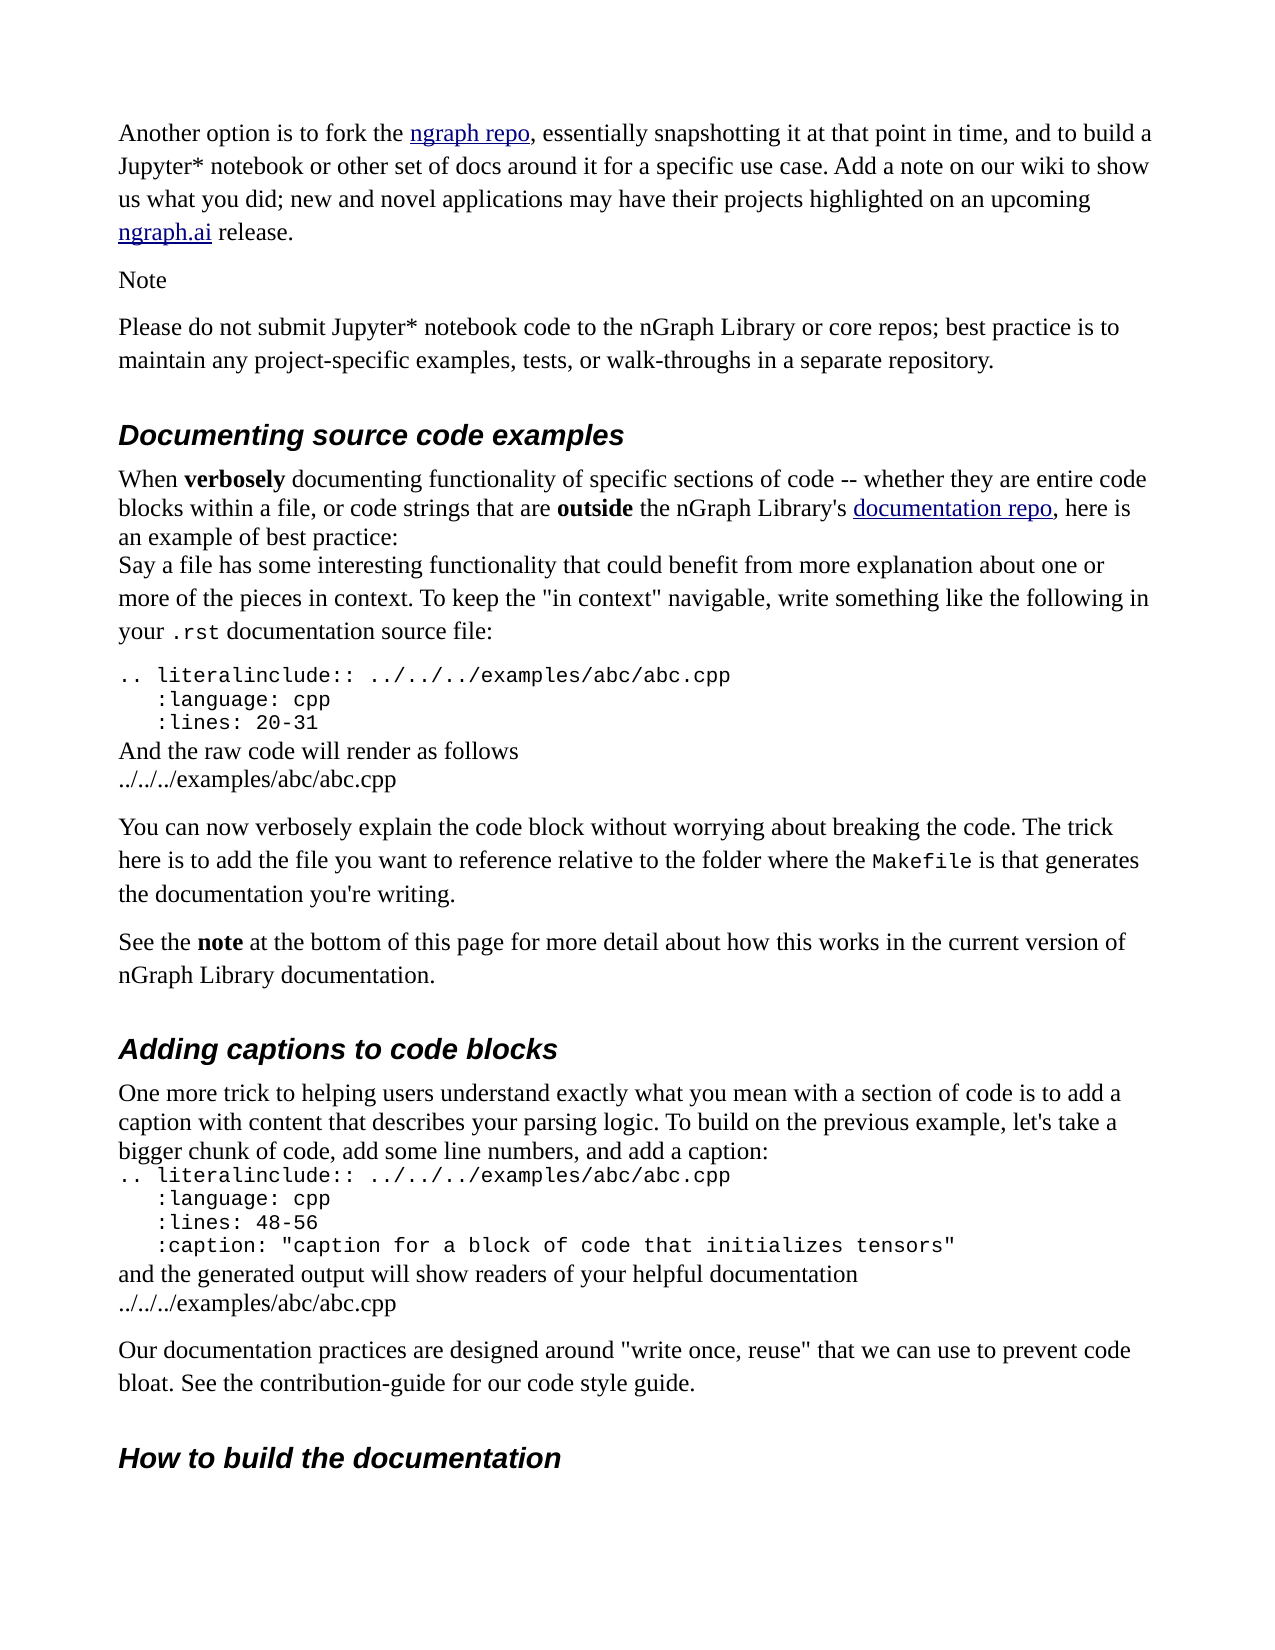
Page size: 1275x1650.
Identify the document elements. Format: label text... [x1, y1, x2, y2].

text You can now verbosely explain the code block without worrying about breaking the code. The trick here is to add the file you want to reference relative to the folder where the Makefile is that generates the documentation you're writing. [118, 812, 1157, 908]
text .. literalinclude:: ../../../examples/abc/abc.cpp [118, 1164, 1157, 1188]
text ../../../examples/abc/abc.cpp [118, 1288, 1157, 1317]
text Note [118, 265, 1157, 293]
text :language: cpp [118, 1188, 1157, 1212]
text And the raw code will render as follows [118, 736, 1157, 764]
text Another option is to fork the ngraph repo, essentially snapshotting it at that point in time, and to build a Jupyter* notebook or other set of docs around it for a specific use case. Add a note on our wiki to show us what you did; new and novel applications may have their projects highlighted on an upcoming ngraph.ai release. [118, 118, 1157, 246]
text :language: cpp [118, 688, 1157, 712]
text ../../../examples/abc/abc.cpp [118, 764, 1157, 793]
text When verbosely documenting functionality of specific sections of code -- whether they are entire code blocks within a file, or code strings that are outside the nGraph Library's documentation repo, here is an example of best practice: [118, 464, 1157, 550]
subtitle Adding captions to code blocks [118, 1032, 1157, 1066]
text and the generated output will show readers of your helpful documentation [118, 1259, 1157, 1288]
text .. literalinclude:: ../../../examples/abc/abc.cpp [118, 665, 1157, 688]
text :lines: 48-56 [118, 1212, 1157, 1236]
text Please do not submit Jupyter* notebook code to the nGraph Library or core repos; best practice is to maintain any project-specific examples, tests, or walk-throughs in a separate repository. [118, 312, 1157, 374]
text Our documentation practices are designed around "write once, reuse" that we can use to prevent code bloat. See the contribution-guide for our code style guide. [118, 1336, 1157, 1397]
subtitle Documenting source code examples [118, 418, 1157, 452]
text :caption: "caption for a block of code that initializes tensors" [118, 1236, 1157, 1259]
text See the note at the bottom of this page for more detail about how this works in the current version of nGraph Library documentation. [118, 927, 1157, 988]
text :lines: 20-31 [118, 712, 1157, 736]
text Say a file has some interesting functionality that could benefit from more explanation about one or more of the pieces in context. To keep the "in context" navigable, write something like the following in your .rst documentation source file: [118, 550, 1157, 646]
subtitle How to build the documentation [118, 1441, 1157, 1475]
text One more trick to helping users understand exactly what you mean with a section of code is to add a caption with content that describes your parsing logic. To build on the previous example, let's take a bigger chunk of code, add some line numbers, and add a caption: [118, 1078, 1157, 1164]
